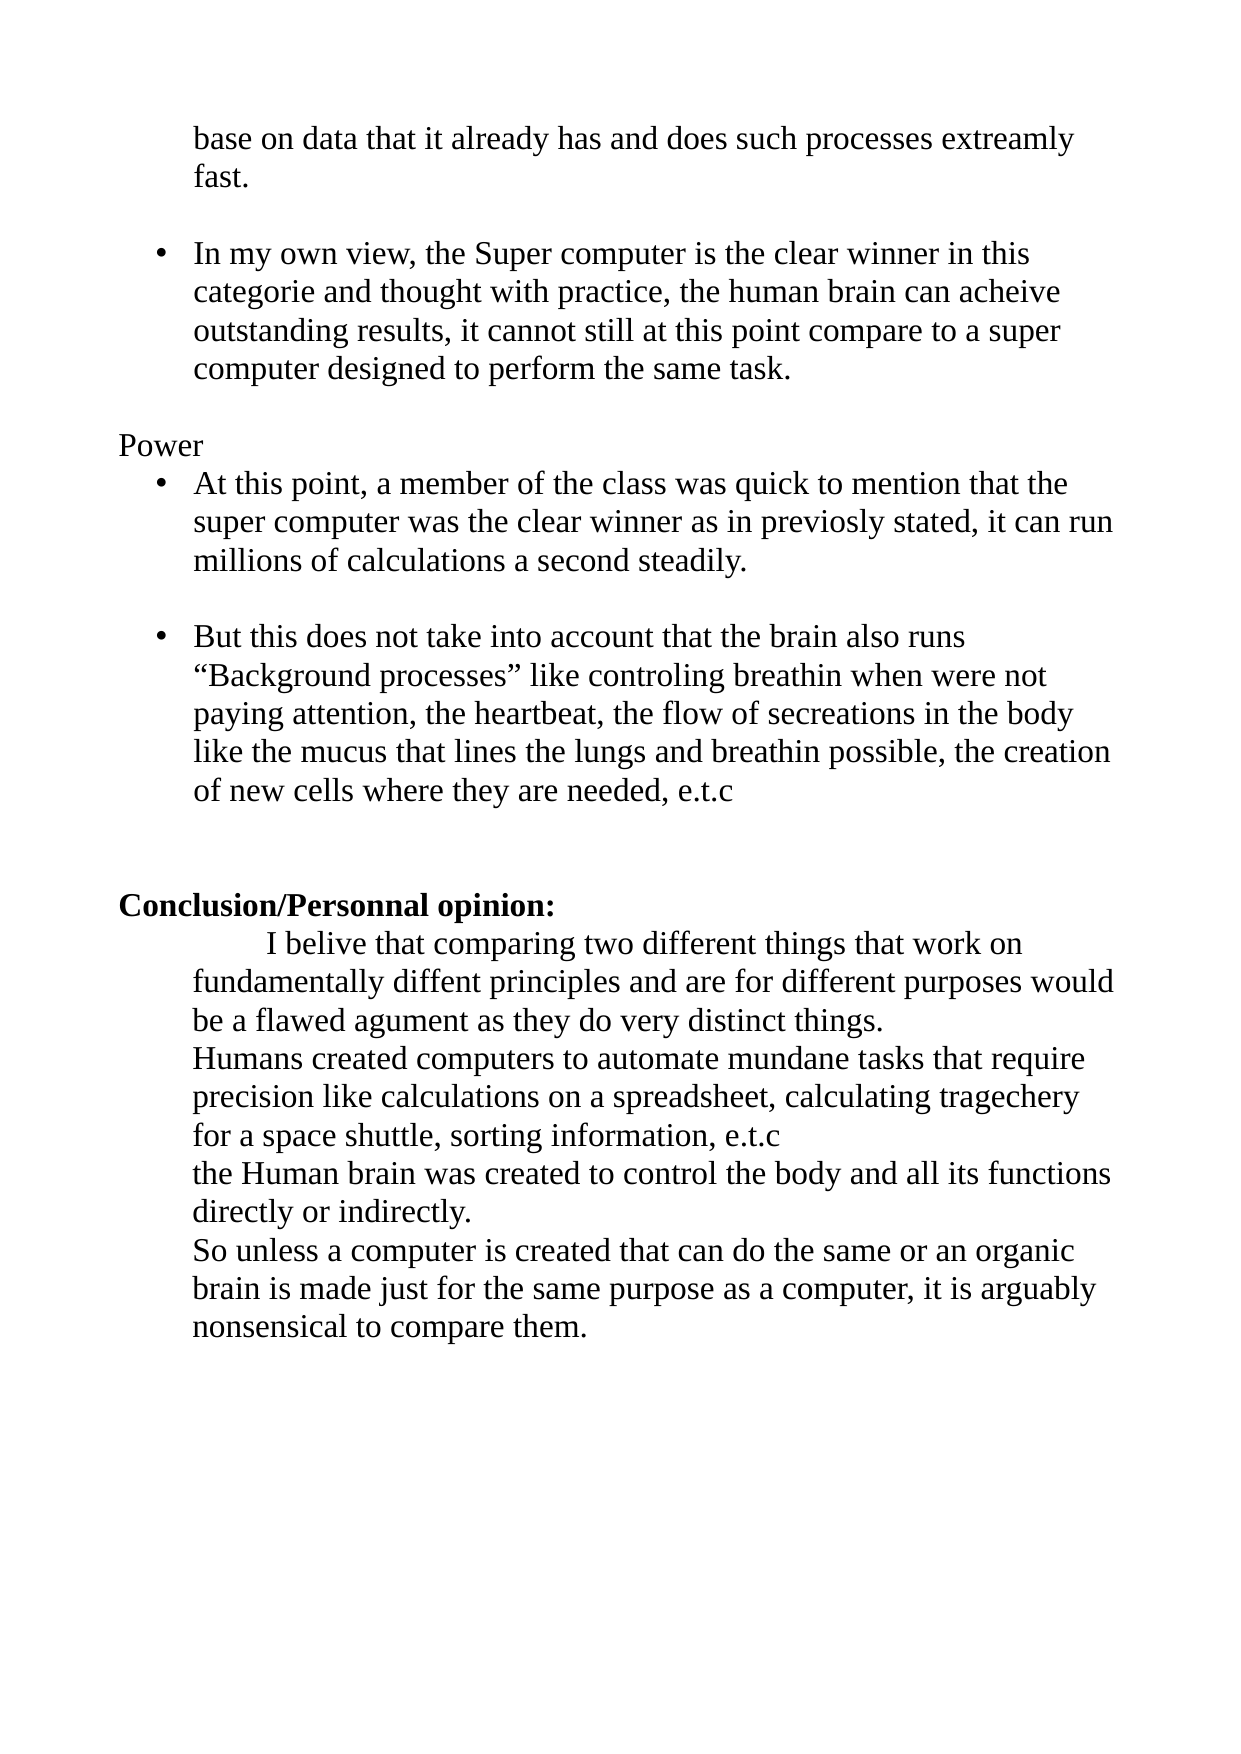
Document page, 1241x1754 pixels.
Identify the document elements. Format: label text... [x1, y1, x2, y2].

list In my own view, the Super computer is the clear winner in this categorie and thought with practice, the human brain can acheive outstanding results, it cannot still at this point compare to a super computer designed to perform the same task. [156, 233, 1122, 386]
text the Human brain was created to control the body and all its functions directly or indirectly. [192, 1153, 1122, 1230]
text Conclusion/Personnal opinion: [118, 885, 1122, 923]
text Humans created computers to automate mundane tasks that require precision like calculations on a spreadsheet, calculating tragechery for a space shuttle, sorting information, e.t.c [192, 1038, 1122, 1153]
text So unless a computer is created that can do the same or an organic brain is made just for the same purpose as a computer, it is arguably nonsensical to compare them. [192, 1230, 1122, 1345]
text Power [118, 425, 1122, 463]
list base on data that it already has and does such processes extreamly fast. [156, 118, 1122, 195]
list But this does not take into account that the brain also runs “Background processes” like controling breathin when were not paying attention, the heartbeat, the flow of secreations in the body like the mucus that lines the lungs and breathin possible, the creation of new cells where they are needed, e.t.c [156, 616, 1122, 808]
list At this point, a member of the class was quick to mention that the super computer was the clear winner as in previosly stated, it can run millions of calculations a second steadily. [156, 463, 1122, 578]
text I belive that comparing two different things that work on fundamentally diffent principles and are for different purposes would be a flawed agument as they do very distinct things. [192, 923, 1122, 1038]
